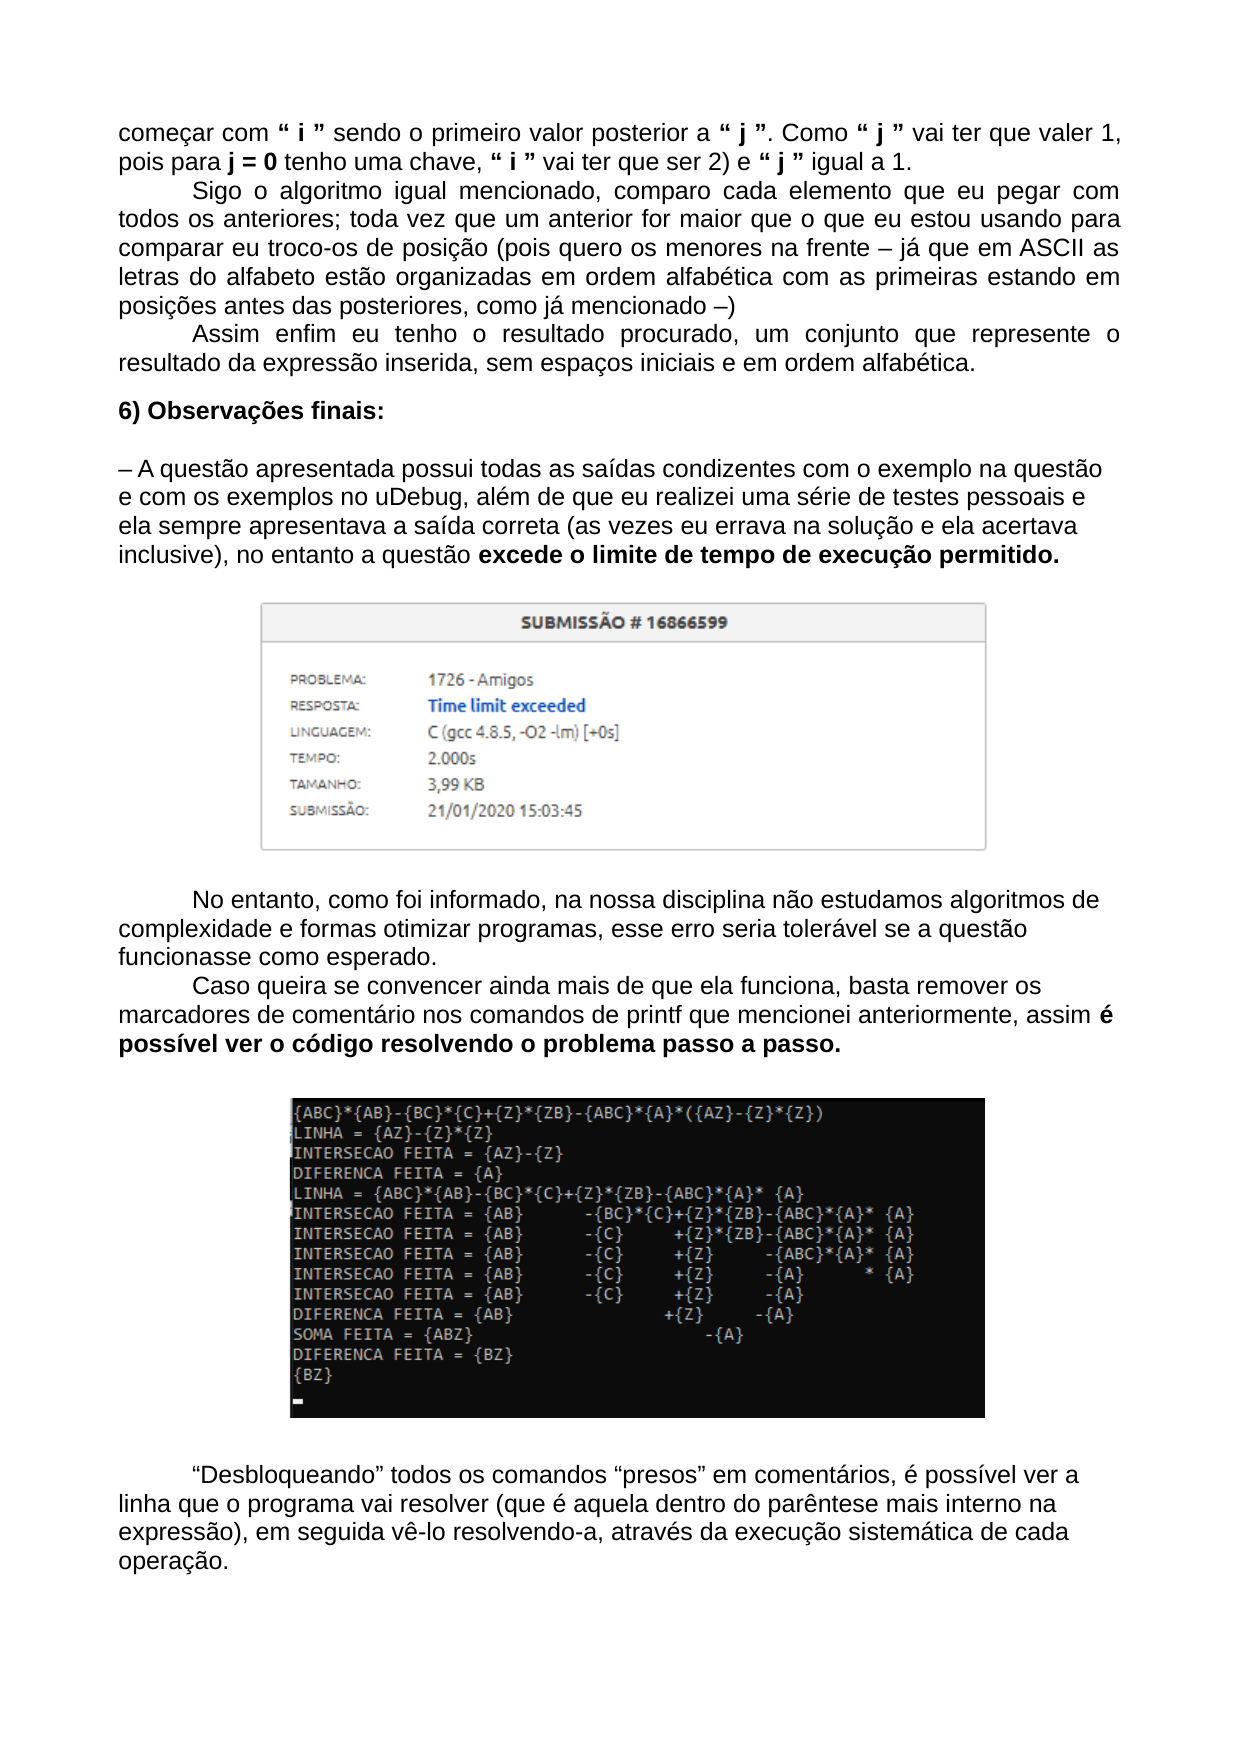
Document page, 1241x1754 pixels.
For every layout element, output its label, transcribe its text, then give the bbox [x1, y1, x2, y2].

picture [250, 592, 1000, 861]
text “Desbloqueando” todos os comandos “presos” em comentários, é possível ver a linha que o programa vai resolver (que é aquela dentro do parêntese mais interno na expressão), em seguida vê-lo resolvendo-a, através da execução sistemática de cada operação. [118, 1460, 1122, 1575]
text Assim enfim eu tenho o resultado procurado, um conjunto que represente o resultado da expressão inserida, sem espaços iniciais e em ordem alfabética. [118, 319, 1122, 377]
text Sigo o algoritmo igual mencionado, comparo cada elemento que eu pegar com todos os anteriores; toda vez que um anterior for maior que o que eu estou usando para comparar eu troco-os de posição (pois quero os menores na frente – já que em ASCII as letras do alfabeto estão organizadas em ordem alfabética com as primeiras estando em posições antes das posteriores, como já mencionado –) [118, 176, 1122, 319]
text Caso queira se convencer ainda mais de que ela funciona, basta remover os marcadores de comentário nos comandos de printf que mencionei anteriormente, assim é possível ver o código resolvendo o problema passo a passo. [118, 971, 1122, 1057]
text começar com “ i ” sendo o primeiro valor posterior a “ j ”. Como “ j ” vai ter que valer 1, pois para j = 0 tenho uma chave, “ i ” vai ter que ser 2) e “ j ” igual a 1. [118, 118, 1122, 176]
text 6) Observações finais: [118, 396, 1122, 425]
picture [289, 1098, 985, 1418]
text No entanto, como foi informado, na nossa disciplina não estudamos algoritmos de complexidade e formas otimizar programas, esse erro seria tolerável se a questão funcionasse como esperado. [118, 885, 1122, 971]
text – A questão apresentada possui todas as saídas condizentes com o exemplo na questão e com os exemplos no uDebug, além de que eu realizei uma série de testes pessoais e ela sempre apresentava a saída correta (as vezes eu errava na solução e ela acertava inclusive), no entanto a questão excede o limite de tempo de execução permitido. [118, 453, 1122, 568]
